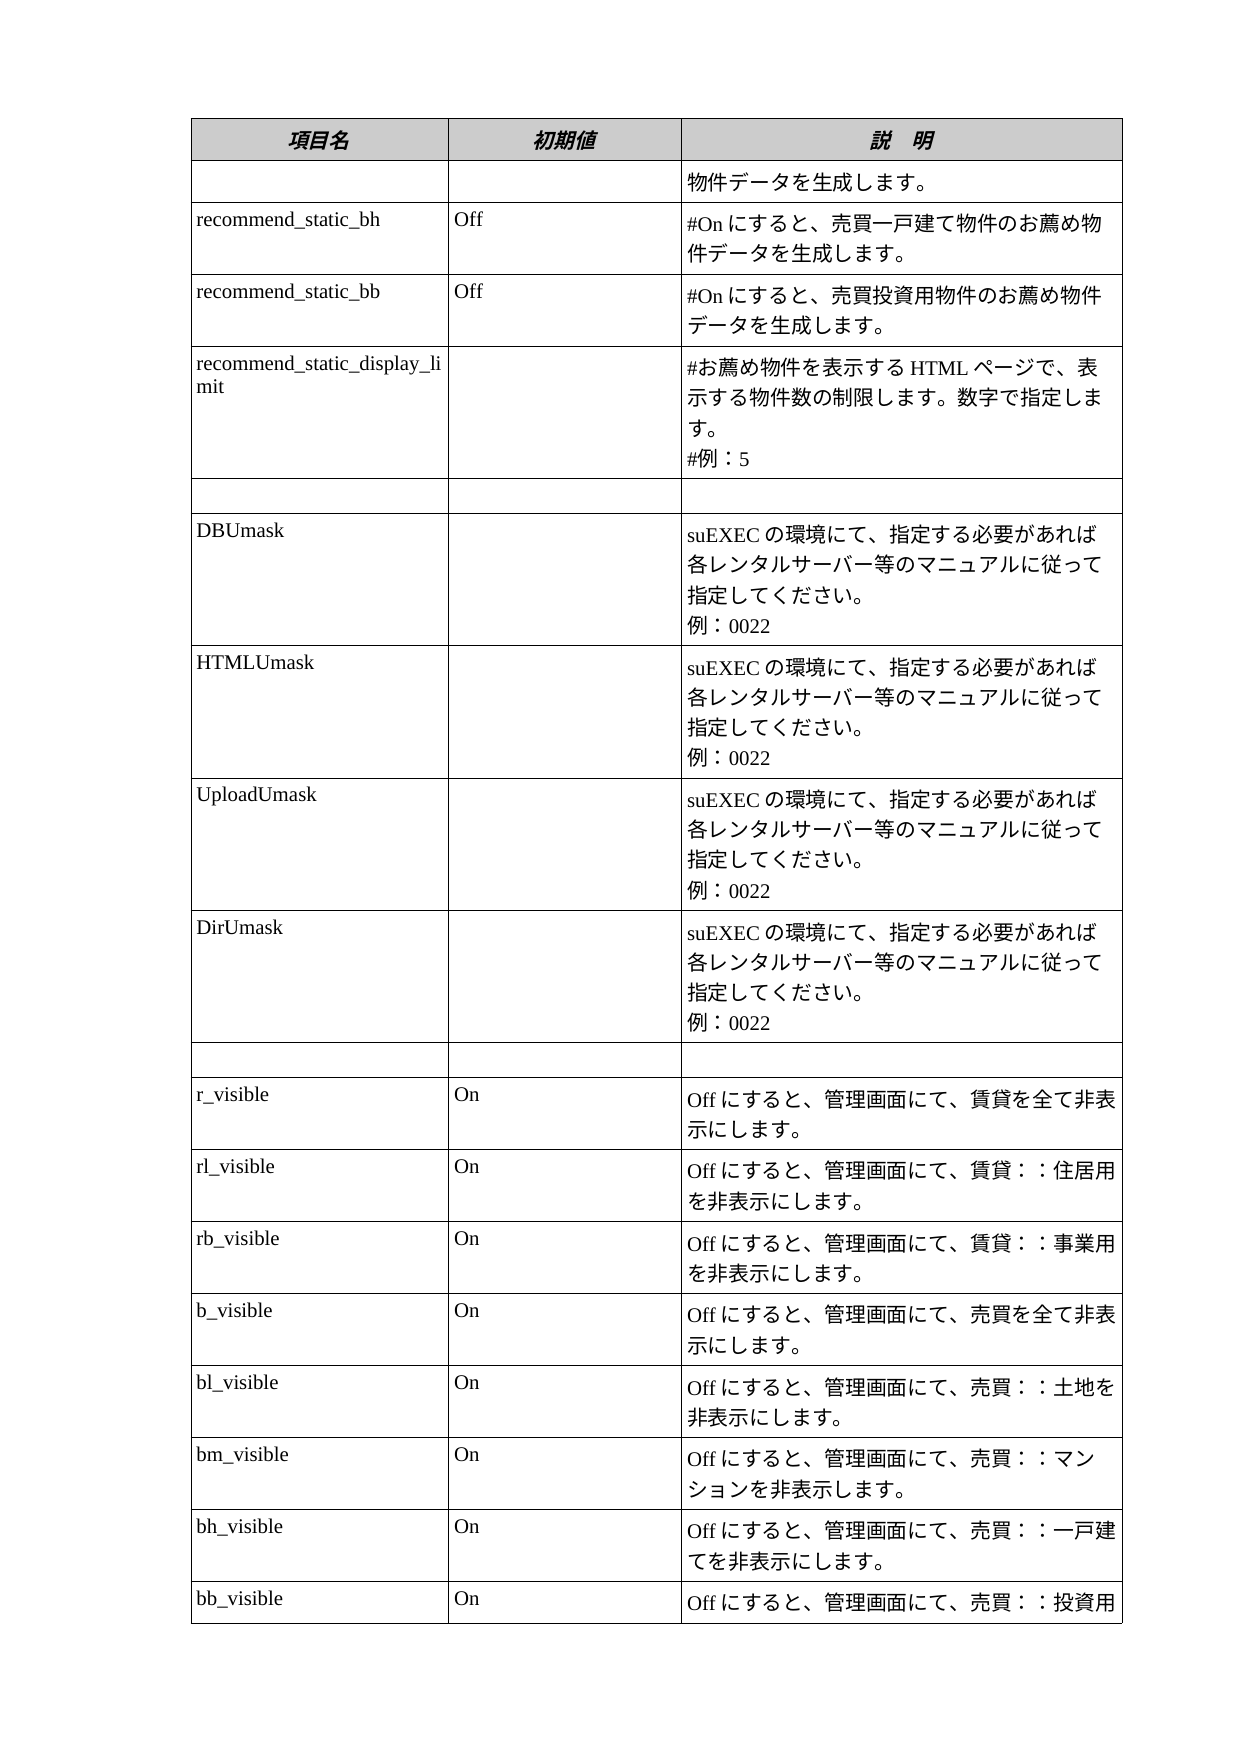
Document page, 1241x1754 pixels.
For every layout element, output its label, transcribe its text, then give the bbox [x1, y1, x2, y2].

table_header 項目名 [192, 119, 448, 160]
table_cell bm_visible [192, 1438, 448, 1509]
table_header 説 明 [682, 119, 1122, 160]
table_cell Offにすると、管理画面にて、売買：：土地を非表示にします。 [682, 1366, 1122, 1437]
table_cell #Onにすると、売買投資用物件のお薦め物件データを生成します。 [682, 275, 1122, 346]
table_cell #Onにすると、売買一戸建て物件のお薦め物件データを生成します。 [682, 203, 1122, 274]
table_cell suEXECの環境にて、指定する必要があれば各レンタルサーバー等のマニュアルに従って指定してください。 例：0022 [682, 514, 1122, 645]
table_cell Off [449, 275, 681, 346]
table_cell On [449, 1078, 681, 1149]
table_cell UploadUmask [192, 779, 448, 910]
table_cell [449, 779, 681, 910]
table_cell suEXECの環境にて、指定する必要があれば各レンタルサーバー等のマニュアルに従って指定してください。 例：0022 [682, 646, 1122, 777]
table_cell [192, 479, 448, 513]
table_cell rb_visible [192, 1222, 448, 1293]
table_cell [192, 161, 448, 202]
table_cell DBUmask [192, 514, 448, 645]
table_cell On [449, 1366, 681, 1437]
table_cell On [449, 1582, 681, 1623]
table_cell [682, 479, 1122, 513]
table_cell [449, 646, 681, 777]
table_cell r_visible [192, 1078, 448, 1149]
table_cell [449, 347, 681, 478]
table_cell suEXECの環境にて、指定する必要があれば各レンタルサーバー等のマニュアルに従って指定してください。 例：0022 [682, 779, 1122, 910]
table_cell [449, 161, 681, 202]
table_cell b_visible [192, 1294, 448, 1365]
table_cell Offにすると、管理画面にて、賃貸：：住居用を非表示にします。 [682, 1150, 1122, 1221]
table_cell [449, 1043, 681, 1077]
table_cell #お薦め物件を表示するHTMLページで、表示する物件数の制限します。数字で指定します。 #例：5 [682, 347, 1122, 478]
table_cell recommend_static_bb [192, 275, 448, 346]
table_cell recommend_static_display_limit [192, 347, 448, 478]
table_cell On [449, 1510, 681, 1581]
table_cell 物件データを生成します。 [682, 161, 1122, 202]
table_cell On [449, 1438, 681, 1509]
table_cell bb_visible [192, 1582, 448, 1623]
table_cell DirUmask [192, 911, 448, 1042]
table_cell [449, 911, 681, 1042]
table_cell Offにすると、管理画面にて、売買：：投資用 [682, 1582, 1122, 1623]
table_cell recommend_static_bh [192, 203, 448, 274]
table_header 初期値 [449, 119, 681, 160]
table_cell [449, 514, 681, 645]
table_cell On [449, 1150, 681, 1221]
table_cell bh_visible [192, 1510, 448, 1581]
table_cell [192, 1043, 448, 1077]
table_cell On [449, 1222, 681, 1293]
table_cell Offにすると、管理画面にて、売買：：マンションを非表示します。 [682, 1438, 1122, 1509]
table_cell rl_visible [192, 1150, 448, 1221]
table_cell [682, 1043, 1122, 1077]
table_cell Off [449, 203, 681, 274]
table_cell Offにすると、管理画面にて、売買：：一戸建てを非表示にします。 [682, 1510, 1122, 1581]
table_cell Offにすると、管理画面にて、売買を全て非表示にします。 [682, 1294, 1122, 1365]
table_cell Offにすると、管理画面にて、賃貸を全て非表示にします。 [682, 1078, 1122, 1149]
table_cell Offにすると、管理画面にて、賃貸：：事業用を非表示にします。 [682, 1222, 1122, 1293]
table_cell HTMLUmask [192, 646, 448, 777]
table_cell bl_visible [192, 1366, 448, 1437]
table_cell suEXECの環境にて、指定する必要があれば各レンタルサーバー等のマニュアルに従って指定してください。 例：0022 [682, 911, 1122, 1042]
table_cell [449, 479, 681, 513]
table_cell On [449, 1294, 681, 1365]
